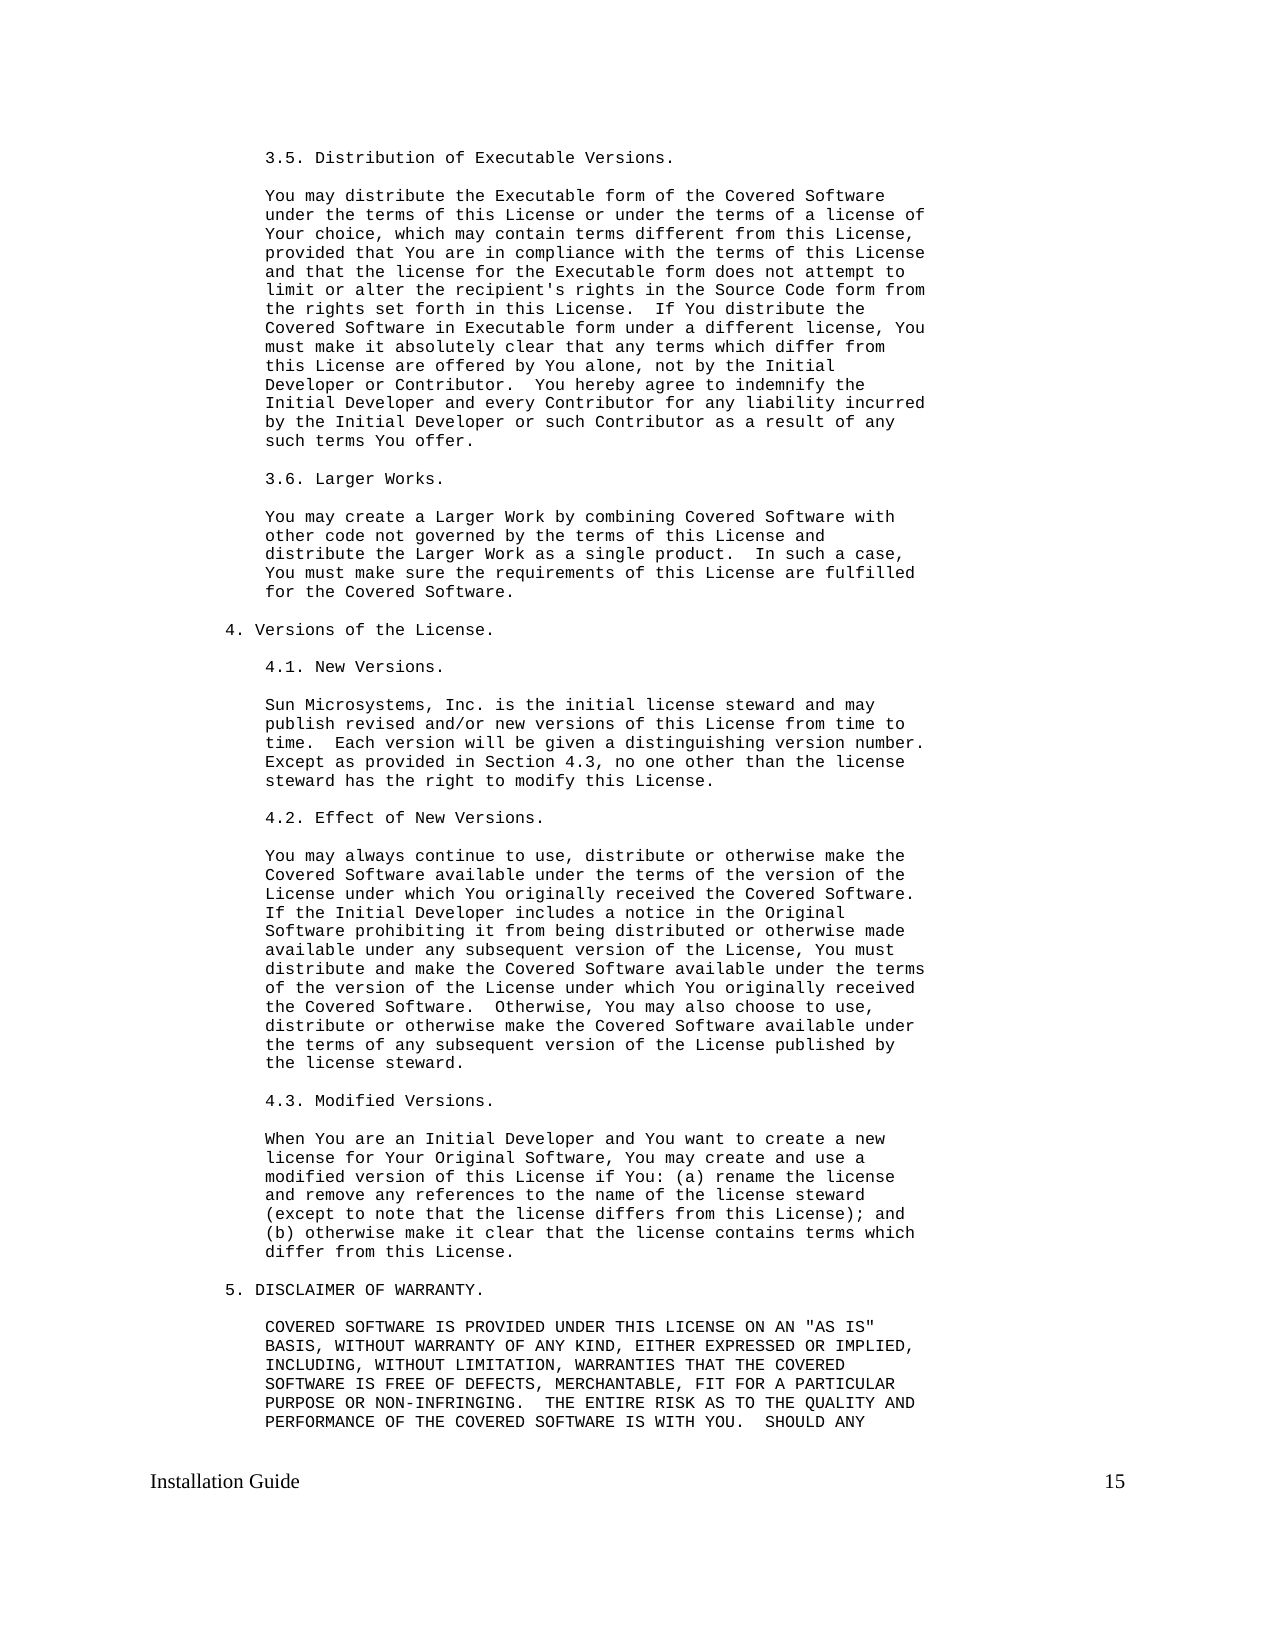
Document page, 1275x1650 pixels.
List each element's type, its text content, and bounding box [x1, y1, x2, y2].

text and that the license for the Executable form does not attempt to [225, 263, 1125, 282]
text Initial Developer and every Contributor for any liability incurred [225, 395, 1125, 414]
text 4.1. New Versions. [225, 659, 1125, 678]
text steward has the right to modify this License. [225, 772, 1125, 791]
text 4.3. Modified Versions. [225, 1093, 1125, 1112]
text License under which You originally received the Covered Software. [225, 885, 1125, 904]
text 4.2. Effect of New Versions. [225, 810, 1125, 829]
text If the Initial Developer includes a notice in the Original [225, 904, 1125, 923]
text distribute the Larger Work as a single product. In such a case, [225, 546, 1125, 565]
text You may distribute the Executable form of the Covered Software [225, 188, 1125, 207]
text SOFTWARE IS FREE OF DEFECTS, MERCHANTABLE, FIT FOR A PARTICULAR [225, 1376, 1125, 1394]
text time. Each version will be given a distinguishing version number. [225, 734, 1125, 753]
text must make it absolutely clear that any terms which differ from [225, 338, 1125, 357]
text available under any subsequent version of the License, You must [225, 942, 1125, 961]
text the rights set forth in this License. If You distribute the [225, 301, 1125, 320]
text the Covered Software. Otherwise, You may also choose to use, [225, 998, 1125, 1017]
text BASIS, WITHOUT WARRANTY OF ANY KIND, EITHER EXPRESSED OR IMPLIED, [225, 1338, 1125, 1357]
text of the version of the License under which You originally received [225, 979, 1125, 998]
text by the Initial Developer or such Contributor as a result of any [225, 414, 1125, 433]
text COVERED SOFTWARE IS PROVIDED UNDER THIS LICENSE ON AN "AS IS" [225, 1319, 1125, 1338]
text for the Covered Software. [225, 584, 1125, 602]
text and remove any references to the name of the license steward [225, 1187, 1125, 1206]
text 4. Versions of the License. [225, 621, 1125, 640]
text When You are an Initial Developer and You want to create a new [225, 1130, 1125, 1149]
text PERFORMANCE OF THE COVERED SOFTWARE IS WITH YOU. SHOULD ANY [225, 1413, 1125, 1432]
text distribute and make the Covered Software available under the terms [225, 961, 1125, 979]
text such terms You offer. [225, 433, 1125, 452]
text distribute or otherwise make the Covered Software available under [225, 1017, 1125, 1036]
text Covered Software available under the terms of the version of the [225, 866, 1125, 885]
text You may always continue to use, distribute or otherwise make the [225, 848, 1125, 866]
text the terms of any subsequent version of the License published by [225, 1036, 1125, 1055]
text other code not governed by the terms of this License and [225, 527, 1125, 546]
text Your choice, which may contain terms different from this License, [225, 225, 1125, 244]
text Developer or Contributor. You hereby agree to indemnify the [225, 376, 1125, 395]
text modified version of this License if You: (a) rename the license [225, 1168, 1125, 1187]
text Sun Microsystems, Inc. is the initial license steward and may [225, 697, 1125, 716]
text Software prohibiting it from being distributed or otherwise made [225, 923, 1125, 942]
text under the terms of this License or under the terms of a license of [225, 207, 1125, 225]
text Covered Software in Executable form under a different license, You [225, 320, 1125, 338]
text Except as provided in Section 4.3, no one other than the license [225, 753, 1125, 772]
text differ from this License. [225, 1243, 1125, 1262]
text publish revised and/or new versions of this License from time to [225, 716, 1125, 734]
text You must make sure the requirements of this License are fulfilled [225, 565, 1125, 584]
text You may create a Larger Work by combining Covered Software with [225, 508, 1125, 527]
text 5. DISCLAIMER OF WARRANTY. [225, 1281, 1125, 1300]
text INCLUDING, WITHOUT LIMITATION, WARRANTIES THAT THE COVERED [225, 1357, 1125, 1376]
text license for Your Original Software, You may create and use a [225, 1149, 1125, 1168]
text the license steward. [225, 1055, 1125, 1074]
text (b) otherwise make it clear that the license contains terms which [225, 1225, 1125, 1243]
text limit or alter the recipient's rights in the Source Code form from [225, 282, 1125, 301]
text provided that You are in compliance with the terms of this License [225, 244, 1125, 263]
text PURPOSE OR NON-INFRINGING. THE ENTIRE RISK AS TO THE QUALITY AND [225, 1394, 1125, 1413]
text 3.6. Larger Works. [225, 471, 1125, 489]
text (except to note that the license differs from this License); and [225, 1206, 1125, 1225]
text 3.5. Distribution of Executable Versions. [225, 150, 1125, 169]
text this License are offered by You alone, not by the Initial [225, 357, 1125, 376]
